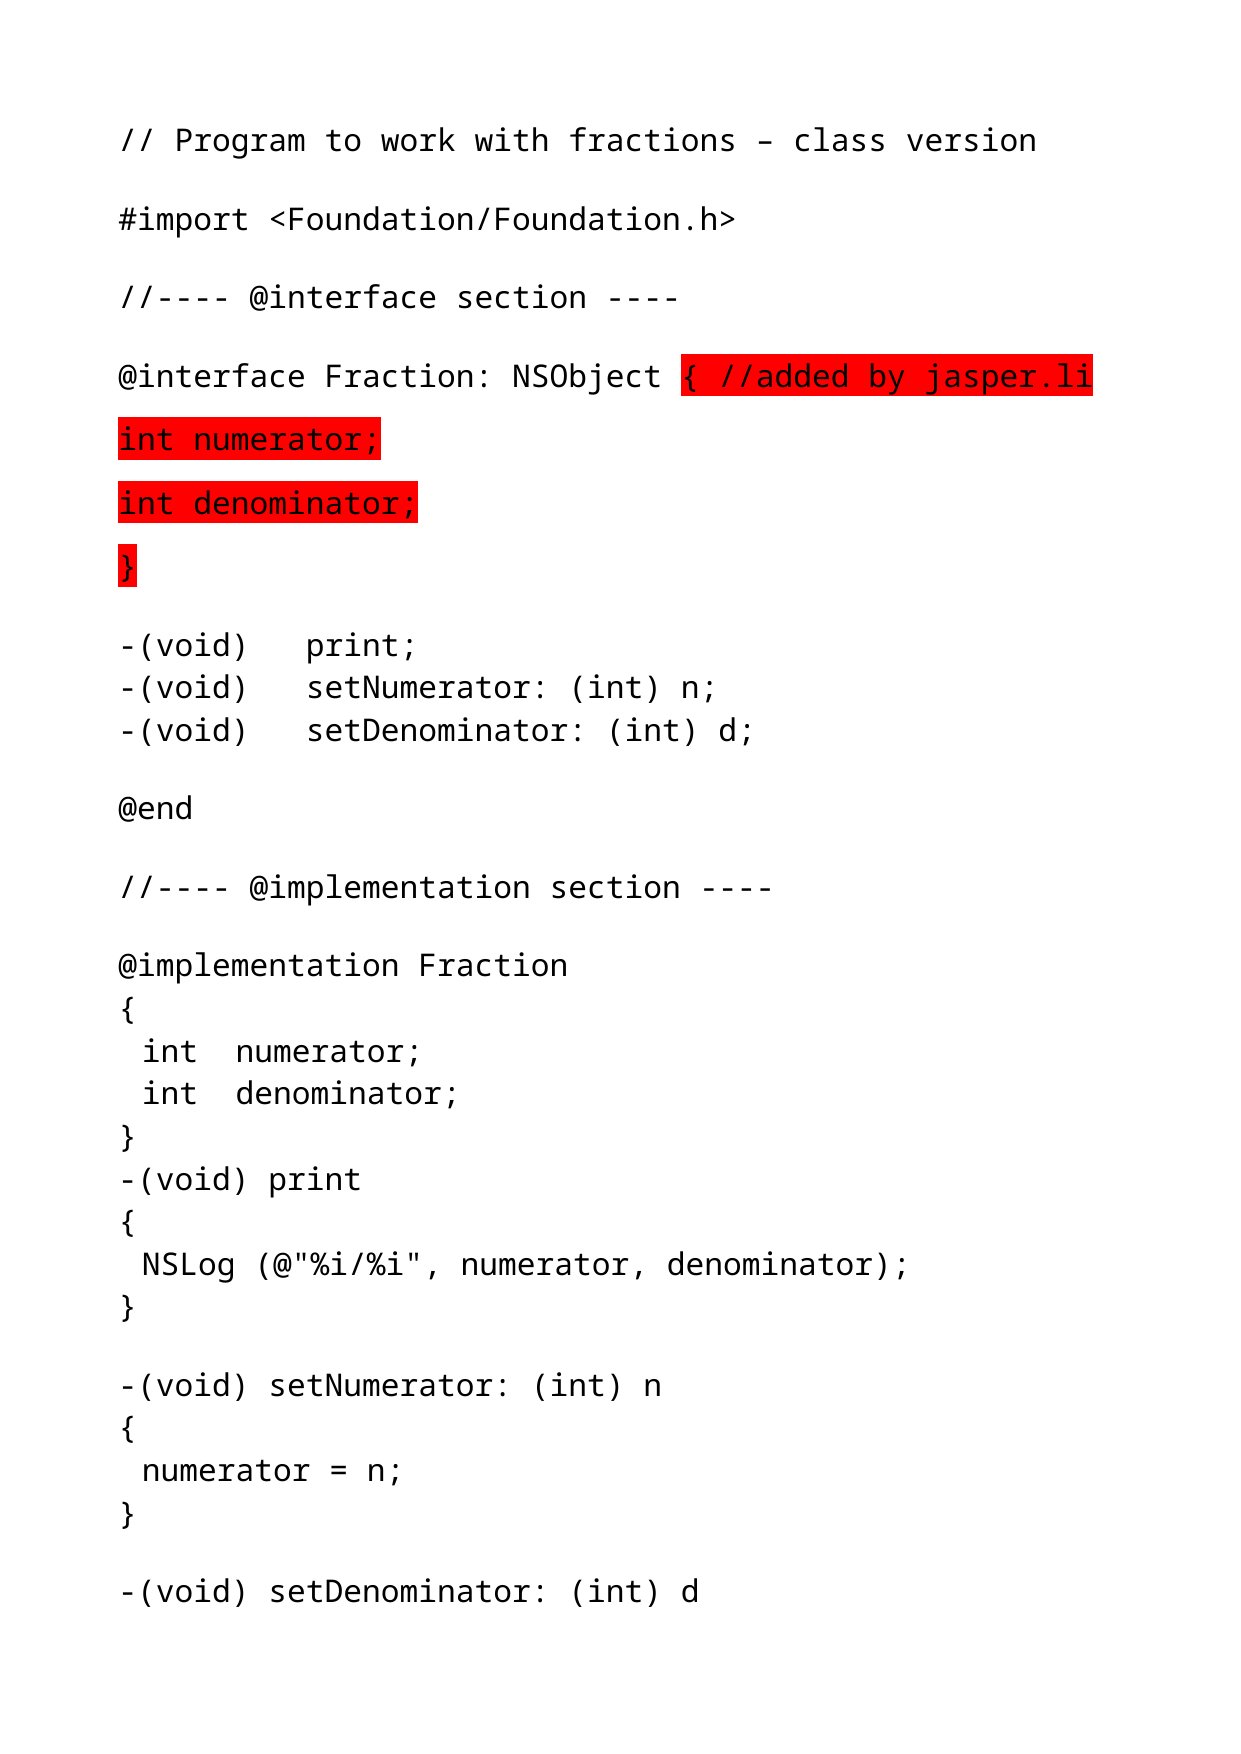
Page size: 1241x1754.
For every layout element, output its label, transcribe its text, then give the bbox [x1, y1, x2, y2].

text } -(void) print; -(void) setNumerator: (int) n; -(void) setDenominator: (int) d; @end //---- @implementation section ---- @implementation Fraction { int numerator; int denominator; } -(void) print { NSLog (@"%i/%i", numerator, denominator); } -(void) setNumerator: (int) n { numerator = n; } -(void) setDenominator: (int) d [118, 544, 1122, 1612]
text // Program to work with fractions – class version #import <Foundation/Foundation.h> //---- @interface section ---- @interface Fraction: NSObject { //added by jasper.li [118, 118, 1122, 396]
text int numerator; [118, 417, 1122, 460]
text int denominator; [118, 481, 1122, 523]
